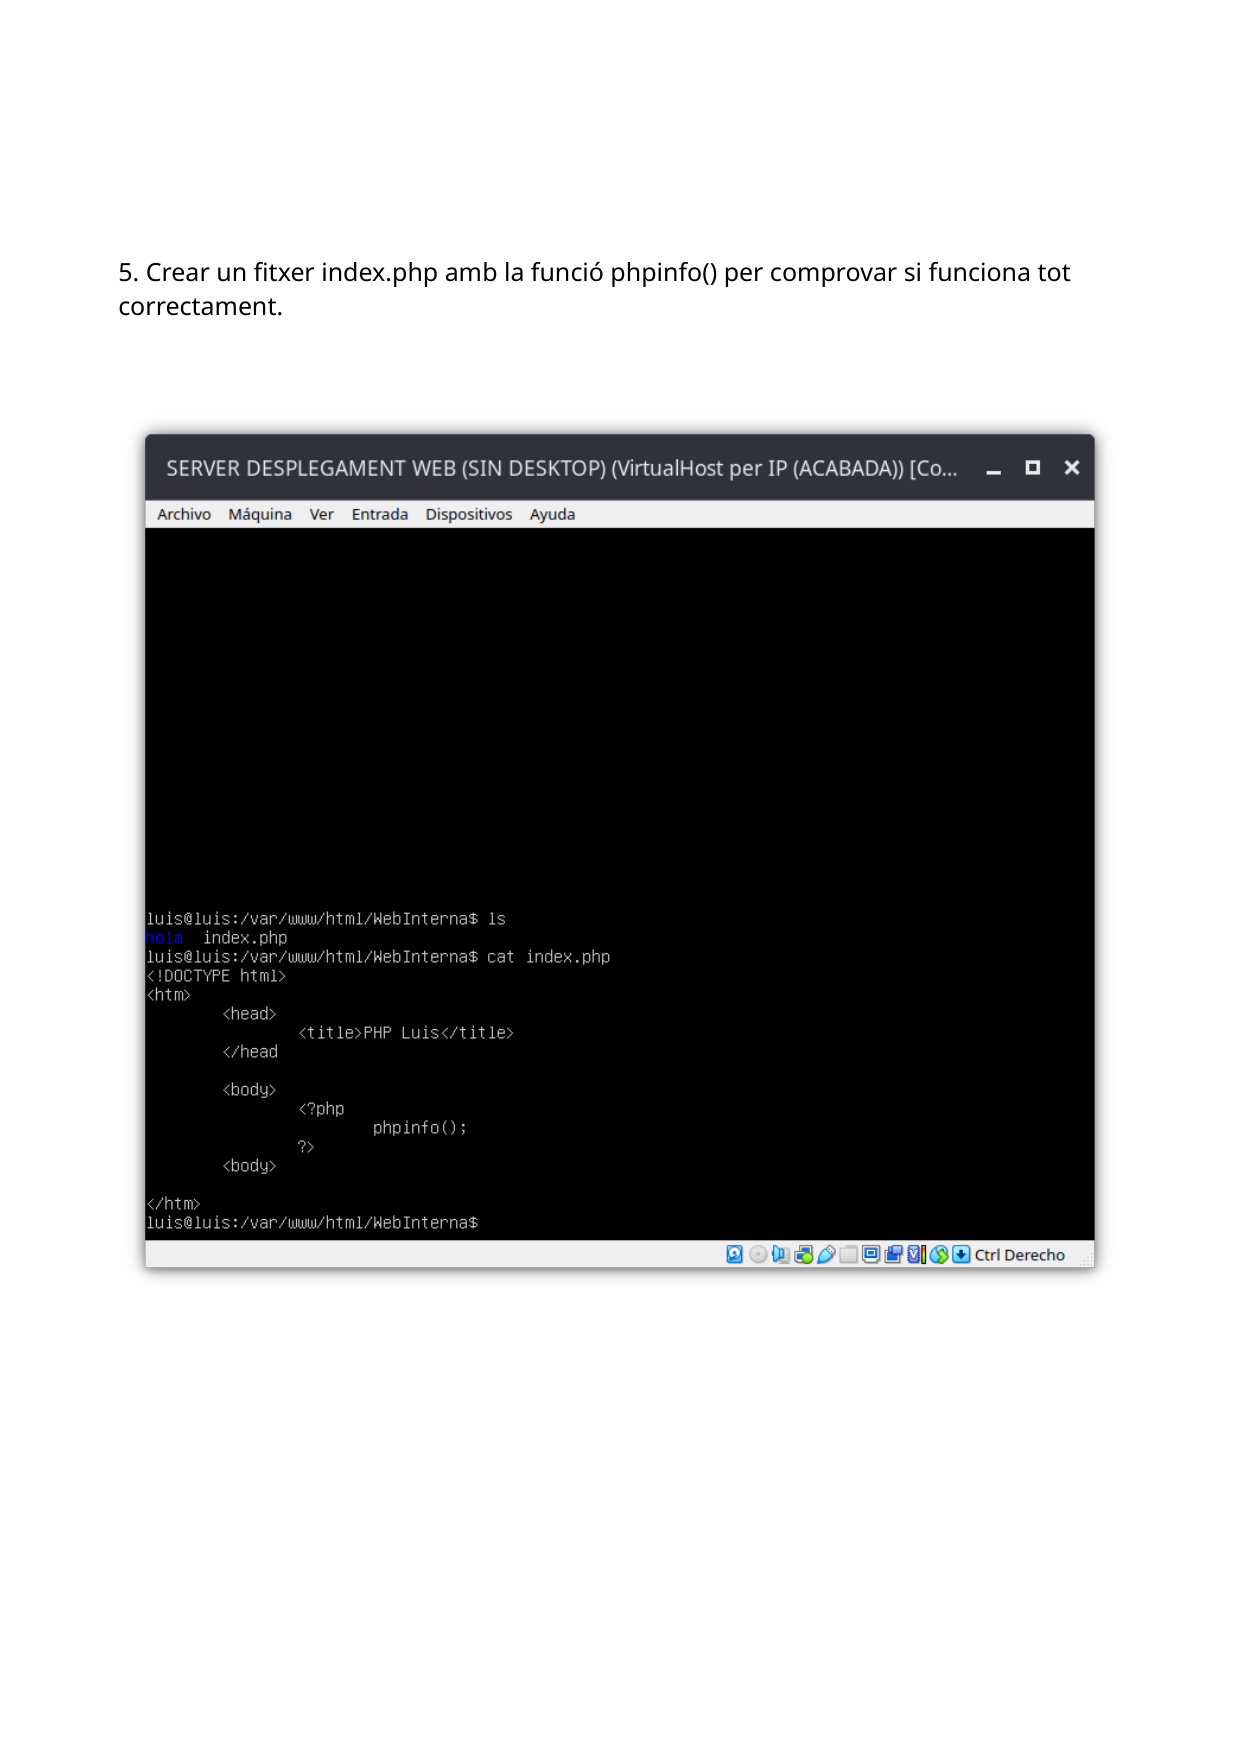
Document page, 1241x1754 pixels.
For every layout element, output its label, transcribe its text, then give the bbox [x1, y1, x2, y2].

picture [118, 407, 1122, 1295]
text 5. Crear un fitxer index.php amb la funció phpinfo() per comprovar si funciona tot correctament. [118, 254, 1122, 322]
